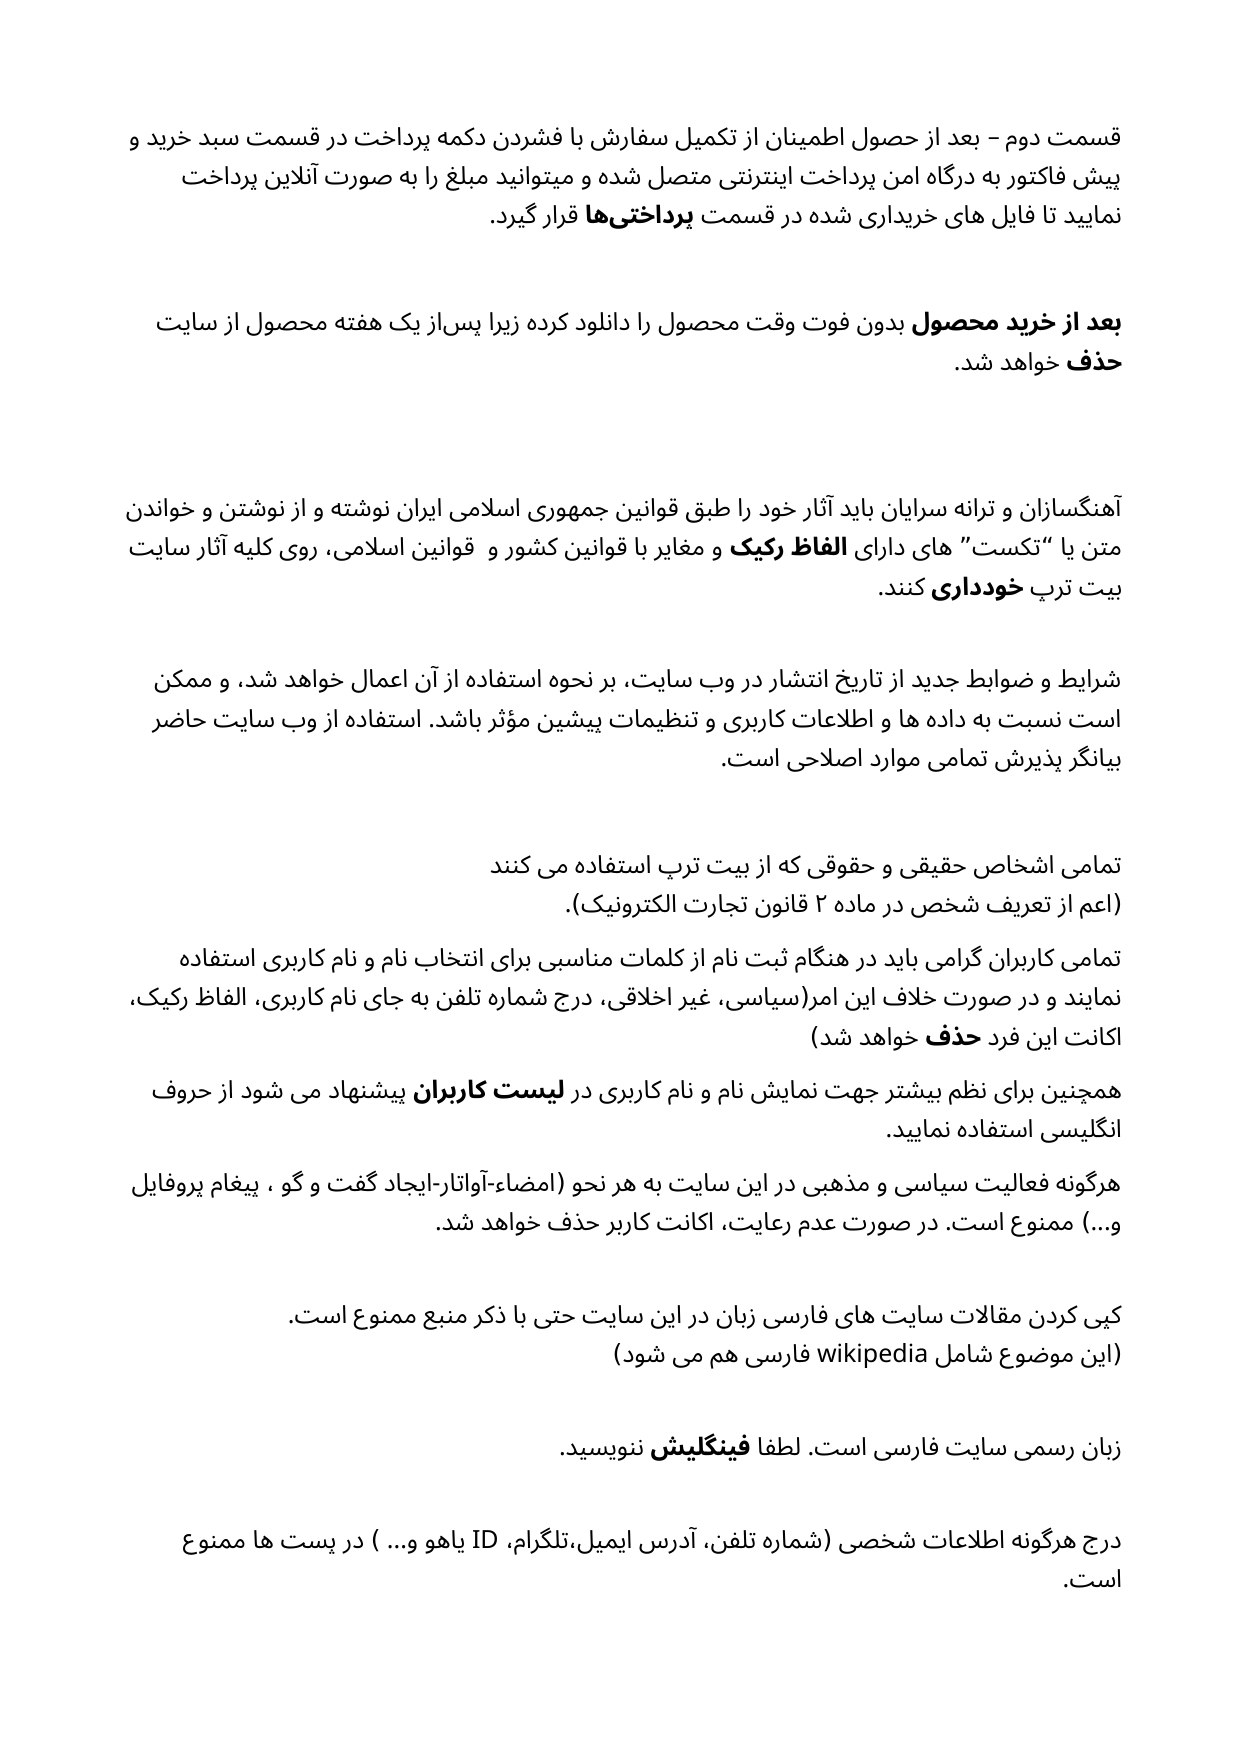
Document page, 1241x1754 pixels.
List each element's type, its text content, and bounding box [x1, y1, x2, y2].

text شرایط و ضوابط جدید از تاریخ انتشار در وب سایت، بر نحوه استفاده از آن اعمال خواهد شد، و ممکن است نسبت به داده ها و اطلاعات کاربری و تنظیمات پیشین مؤثر باشد. استفاده از وب سایت حاضر بیانگر پذیرش تمامی موارد اصلاحی است. [118, 622, 1122, 773]
text زبان رسمی سایت فارسی است. لطفا فينگليش ننويسيد. [118, 1390, 1122, 1463]
text هرگونه فعالیت سياسی و مذهبی در این سایت به هر نحو (امضاء-آواتار-ایجاد گفت و گو ، پیغام پروفایل و...) ممنوع است. در صورت عدم رعايت، اكانت کاربر حذف خواهد شد. [118, 1165, 1122, 1238]
text تمامی اشخاص حقیقی و حقوقی که از بیت ترپ استفاده می کنند (اعم از تعریف شخص در ماده ۲ قانون تجارت الکترونیک). [118, 847, 1122, 920]
text کپی کردن مقالات سایت های فارسی زبان در این سایت حتی با ذکر منبع ممنوع است. (این موضوع شامل wikipedia فارسی هم می شود) [118, 1258, 1122, 1370]
text قسمت دوم – بعد از حصول اطمینان از تکمیل سفارش با فشردن دکمه پرداخت در قسمت سبد خرید و پیش فاکتور به درگاه امن پرداخت اینترنتی متصل شده و میتوانید مبلغ را به صورت آنلاین پرداخت نمایید تا فایل های خریداری شده در قسمت پرداختی‌ها قرار گیرد. [118, 118, 1122, 231]
text تمامی کاربران گرامی باید در هنگام ثبت نام از کلمات مناسبی برای انتخاب نام و نام کاربری استفاده نمایند و در صورت خلاف این امر(سياسی، غير اخلاقی، درج شماره تلفن به جای نام کاربری، الفاظ رکیک، اکانت این فرد حذف خواهد شد) [118, 940, 1122, 1052]
text درج هرگونه اطلاعات شخصی (شماره تلفن، آدرس ايميل،تلگرام، ID یاهو و... ) در پست ها ممنوع است. برای امنیت بیشتر جهت گرفتن پاسخ سوال از قسمت تیکت‌ استفاده نمایید در صورتی كه مستقیما با یك كاربر از طریق ایمیل، چت و یا هر طریقه دیگری ارتباط داشته باشید سایت هیچ گونه تعهدی در مقابل بوجود آمدن مشكالات احتمالی نخواهد داشت. در صورت مشاهده هر گونه بی احترامی به كاربران، مدیران و مسئولان سایت با كاربر مربوطه برخورد خواهد شد و در صورت لزوم کاربر مسدود قطع خواهد شد. درخواست و قرار دادن لینک دانلود آهنگ ها و موزیک ویدئو های ایرانی، خارجی ممنوع است (این قانون شامل پروژه ها و آهنگ های ساخته شده توسط کاربران سایت نمی شود) قرار دادن هرگونه تبلیغ در سایت ممنوع می باشد شامل :ایجاد تیکت - پست - امضاء - آواتار - ارسال پیام و عکس شخصی) [118, 1483, 1122, 1634]
text همچنین برای نظم بیشتر جهت نمایش نام و نام کاربری در لیست کاربران پیشنهاد می شود از حروف انگلیسی استفاده نمایید. [118, 1072, 1122, 1145]
text آهنگسازان و ترانه سرایان باید آثار خود را طبق قوانین جمهوری اسلامی ایران نوشته و از نوشتن و خواندن متن یا “تکست” های دارای الفاظ رکیک و مغایر با قوانین کشور و قوانین اسلامی، روی کلیه آثار سایت بیت‌ ترپ خودداری کنند. [118, 490, 1122, 602]
text بعد از خرید محصول بدون فوت وقت محصول را دانلود کرده زیرا پس‌از یک هفته محصول از سایت حذف خواهد شد. [118, 304, 1122, 377]
